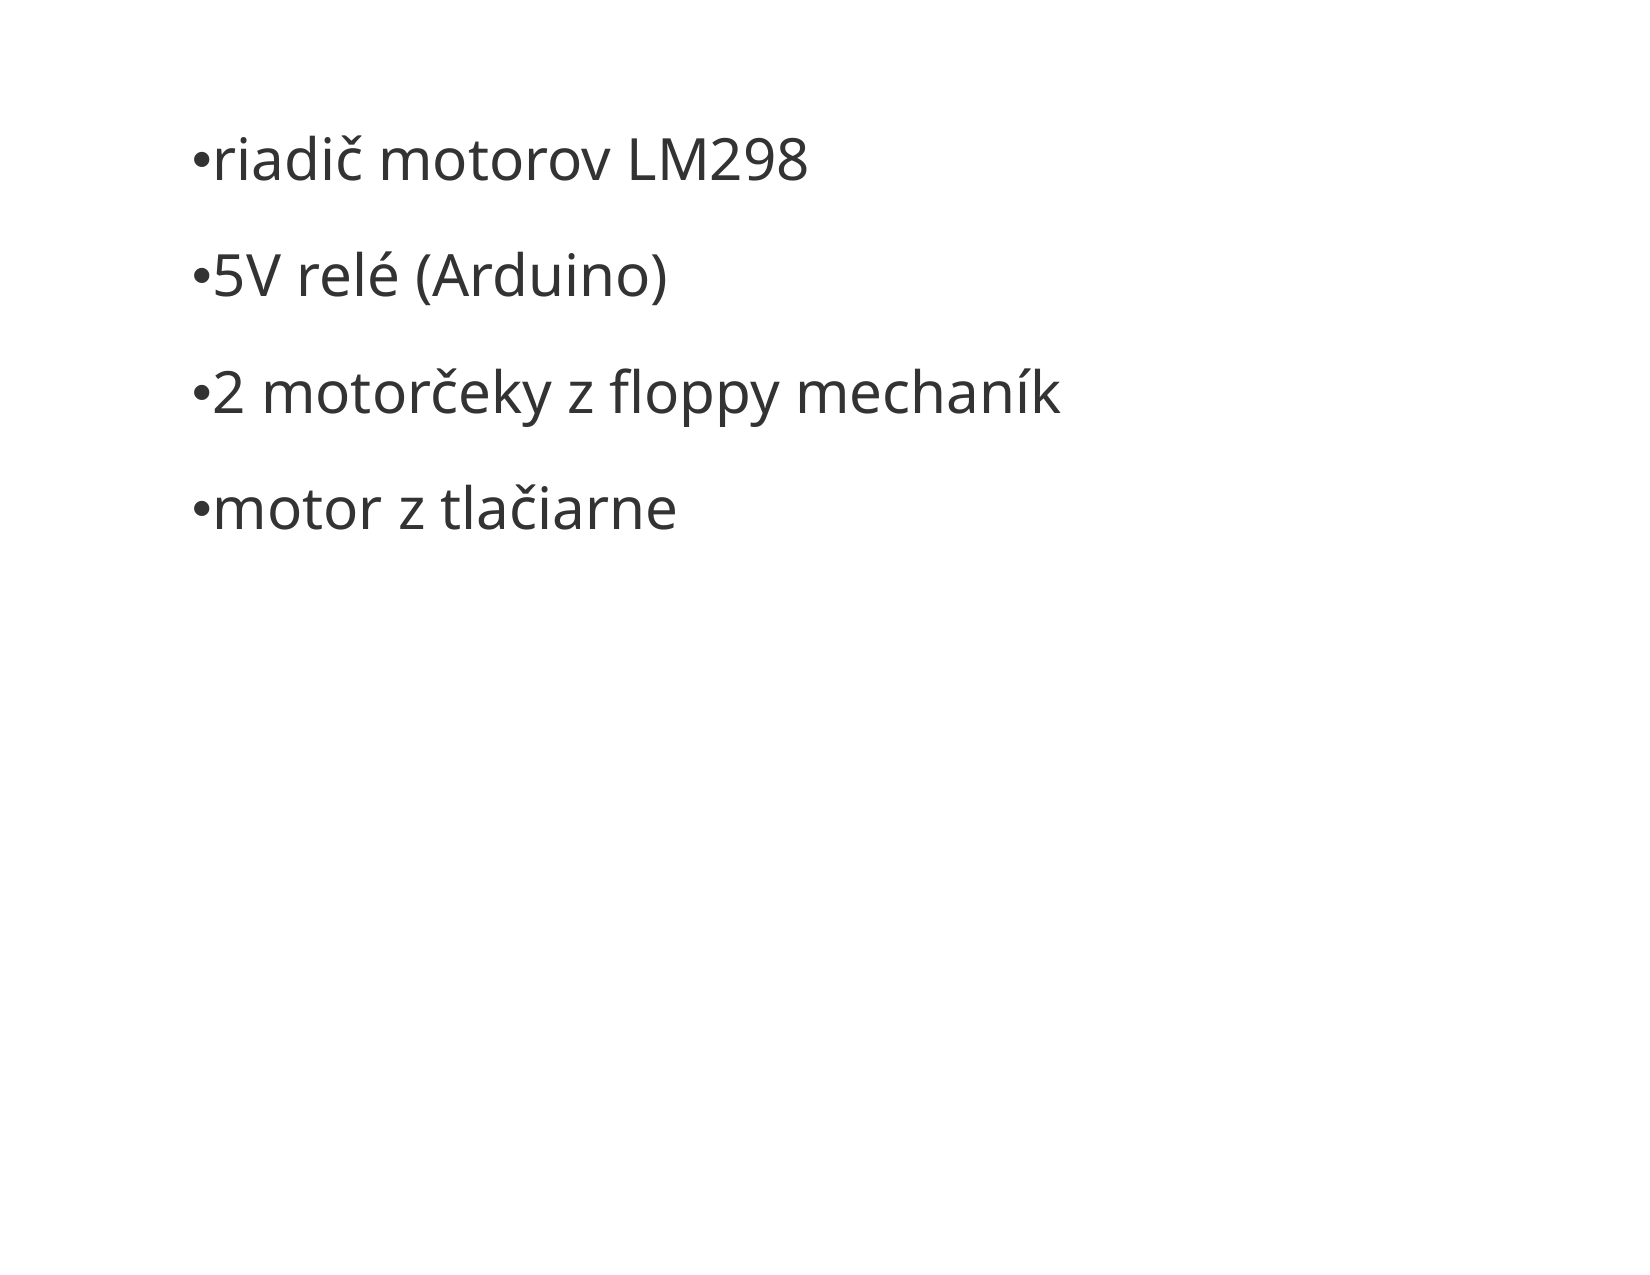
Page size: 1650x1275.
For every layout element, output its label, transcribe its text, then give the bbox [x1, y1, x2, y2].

list motor z tlačiarne [118, 467, 1532, 547]
list 2 motorčeky z floppy mechaník [118, 351, 1532, 430]
list 5V relé (Arduino) [118, 234, 1532, 314]
list riadič motorov LM298 [118, 118, 1532, 198]
